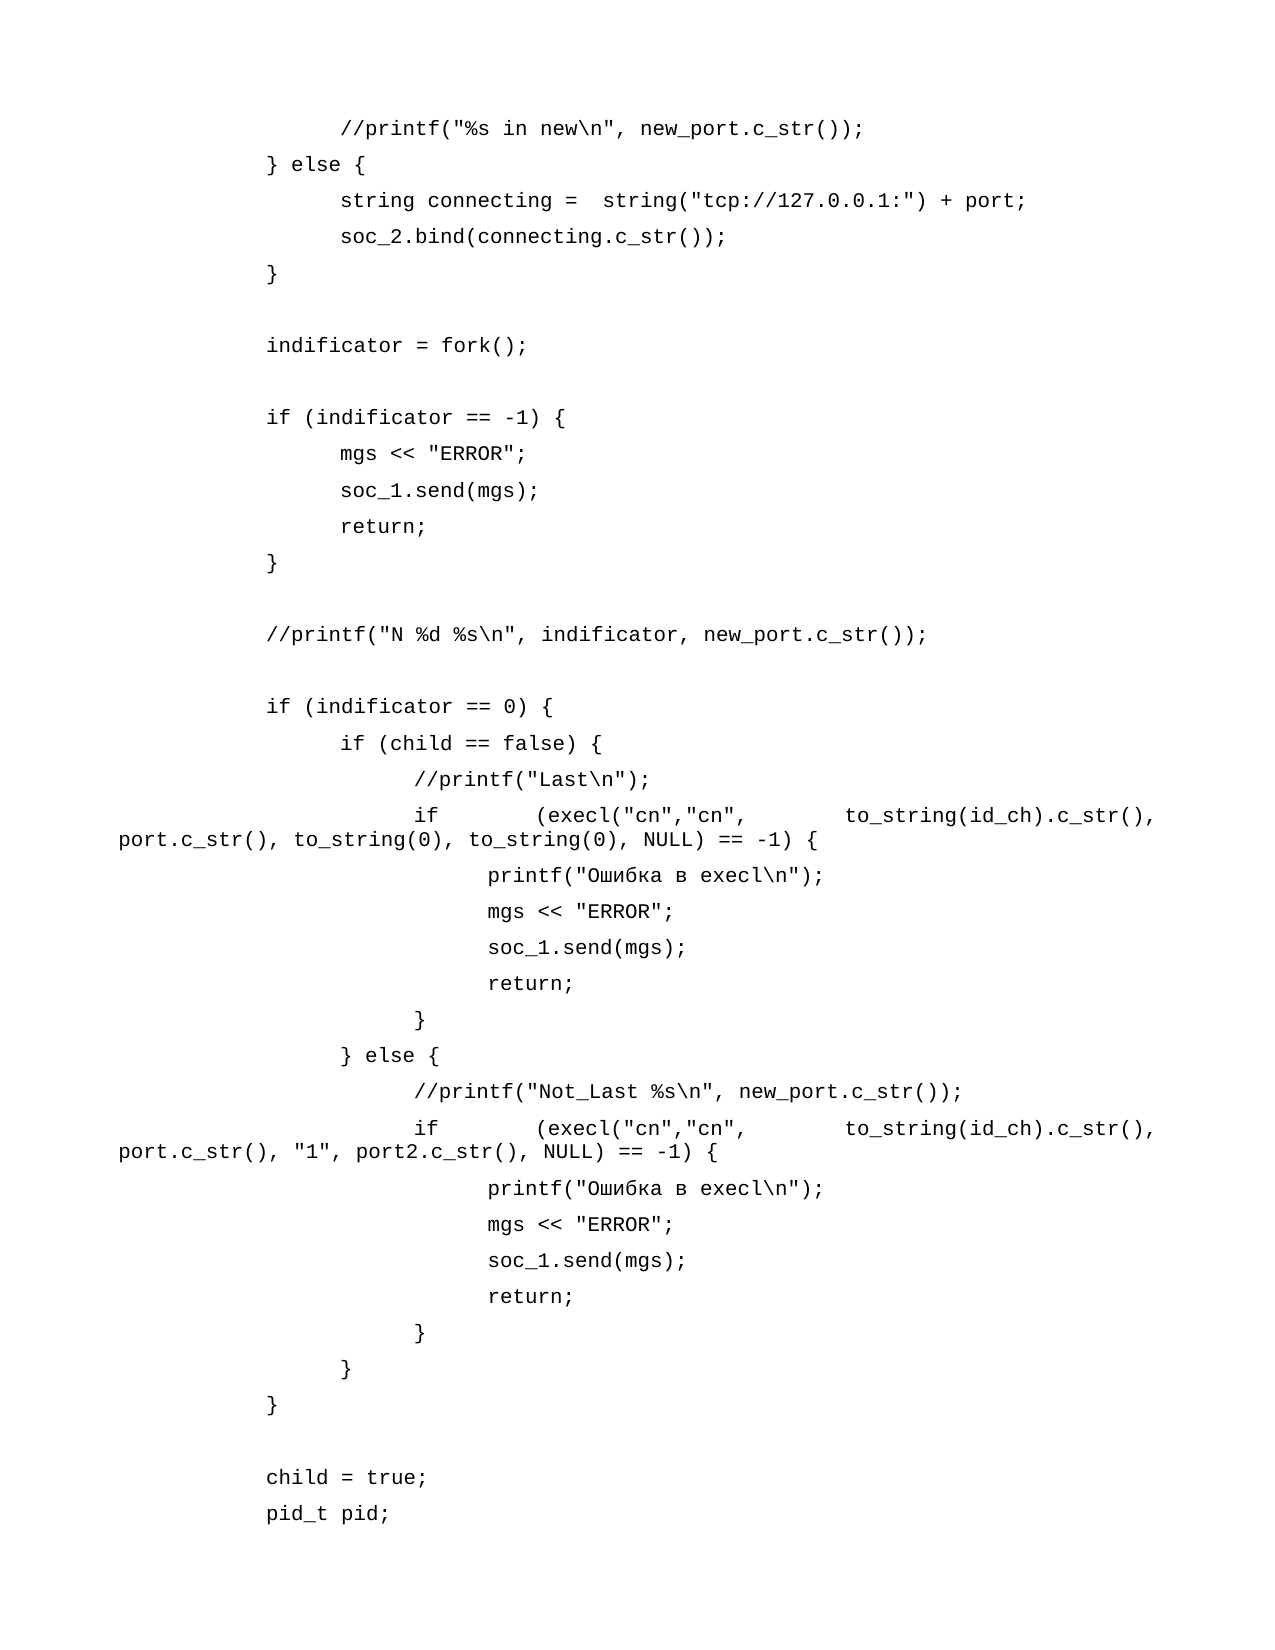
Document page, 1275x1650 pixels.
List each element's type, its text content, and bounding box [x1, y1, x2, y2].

text printf("Ошибка в execl\n"); [118, 1177, 1157, 1201]
text return; [118, 1286, 1157, 1309]
text } else { [118, 1045, 1157, 1069]
text if (child == false) { [118, 733, 1157, 756]
text } [118, 263, 1157, 286]
text child = true; [118, 1467, 1157, 1490]
text //printf("Not_Last %s\n", new_port.c_str()); [118, 1082, 1157, 1105]
text soc_1.send(mgs); [118, 479, 1157, 503]
text } [118, 1358, 1157, 1382]
text soc_2.bind(connecting.c_str()); [118, 227, 1157, 250]
text printf("Ошибка в execl\n"); [118, 865, 1157, 888]
text //printf("Last\n"); [118, 769, 1157, 792]
text } [118, 1009, 1157, 1033]
text if (indificator == -1) { [118, 407, 1157, 431]
text indificator = fork(); [118, 335, 1157, 359]
text mgs << "ERROR"; [118, 1214, 1157, 1237]
text string connecting = string("tcp://127.0.0.1:") + port; [118, 190, 1157, 214]
text mgs << "ERROR"; [118, 901, 1157, 924]
text return; [118, 516, 1157, 539]
text soc_1.send(mgs); [118, 1250, 1157, 1273]
text //printf("%s in new\n", new_port.c_str()); [118, 118, 1157, 142]
text pid_t pid; [118, 1503, 1157, 1526]
text if (execl("cn","cn", to_string(id_ch).c_str(), port.c_str(), "1", port2.c_str(), NULL) == -1) { [118, 1118, 1157, 1165]
text mgs << "ERROR"; [118, 443, 1157, 467]
text } [118, 552, 1157, 576]
text } else { [118, 154, 1157, 178]
text return; [118, 973, 1157, 997]
text soc_1.send(mgs); [118, 937, 1157, 961]
text } [118, 1394, 1157, 1418]
text } [118, 1322, 1157, 1346]
text if (indificator == 0) { [118, 696, 1157, 720]
text if (execl("cn","cn", to_string(id_ch).c_str(), port.c_str(), to_string(0), to_string(0), NULL) == -1) { [118, 805, 1157, 852]
text //printf("N %d %s\n", indificator, new_port.c_str()); [118, 624, 1157, 648]
